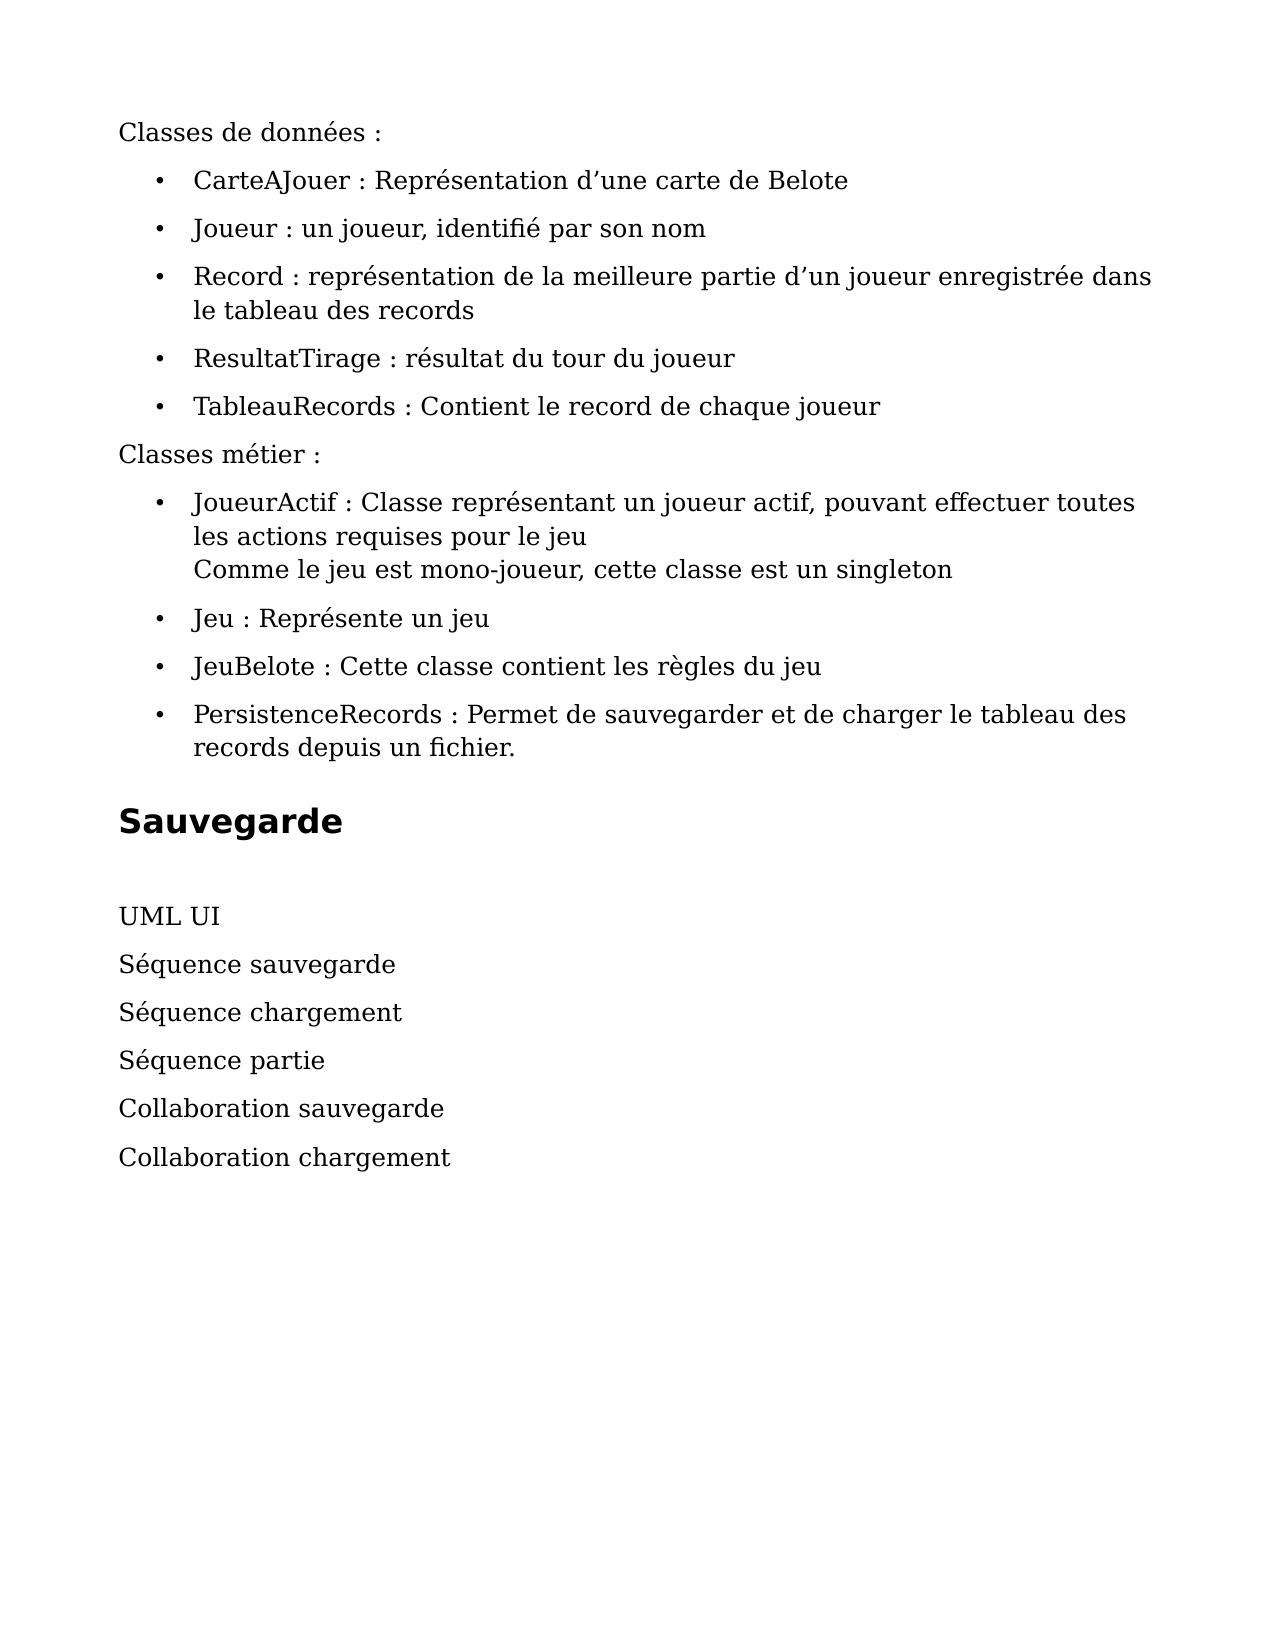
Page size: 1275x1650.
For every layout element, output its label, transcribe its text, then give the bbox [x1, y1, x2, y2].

text UML UI [118, 902, 1157, 931]
list CarteAJouer : Représentation d’une carte de Belote [156, 166, 1157, 195]
text Séquence chargement [118, 998, 1157, 1028]
text Collaboration sauvegarde [118, 1095, 1157, 1124]
text Séquence partie [118, 1047, 1157, 1076]
text Collaboration chargement [118, 1143, 1157, 1172]
text Classes métier : [118, 440, 1157, 469]
list JoueurActif : Classe représentant un joueur actif, pouvant effectuer toutes les actions requises pour le jeu Comme le jeu est mono-joueur, cette classe est un singleton [156, 488, 1157, 585]
list PersistenceRecords : Permet de sauvegarder et de charger le tableau des records depuis un fichier. [156, 700, 1157, 763]
list TableauRecords : Contient le record de chaque joueur [156, 392, 1157, 421]
text Classes de données : [118, 118, 1157, 147]
subtitle Sauvegarde [118, 802, 1157, 842]
list Joueur : un joueur, identifié par son nom [156, 214, 1157, 243]
list Record : représentation de la meilleure partie d’un joueur enregistrée dans le tableau des records [156, 262, 1157, 325]
text Séquence sauvegarde [118, 950, 1157, 979]
list JeuBelote : Cette classe contient les règles du jeu [156, 652, 1157, 681]
list Jeu : Représente un jeu [156, 604, 1157, 633]
list ResultatTirage : résultat du tour du joueur [156, 344, 1157, 373]
